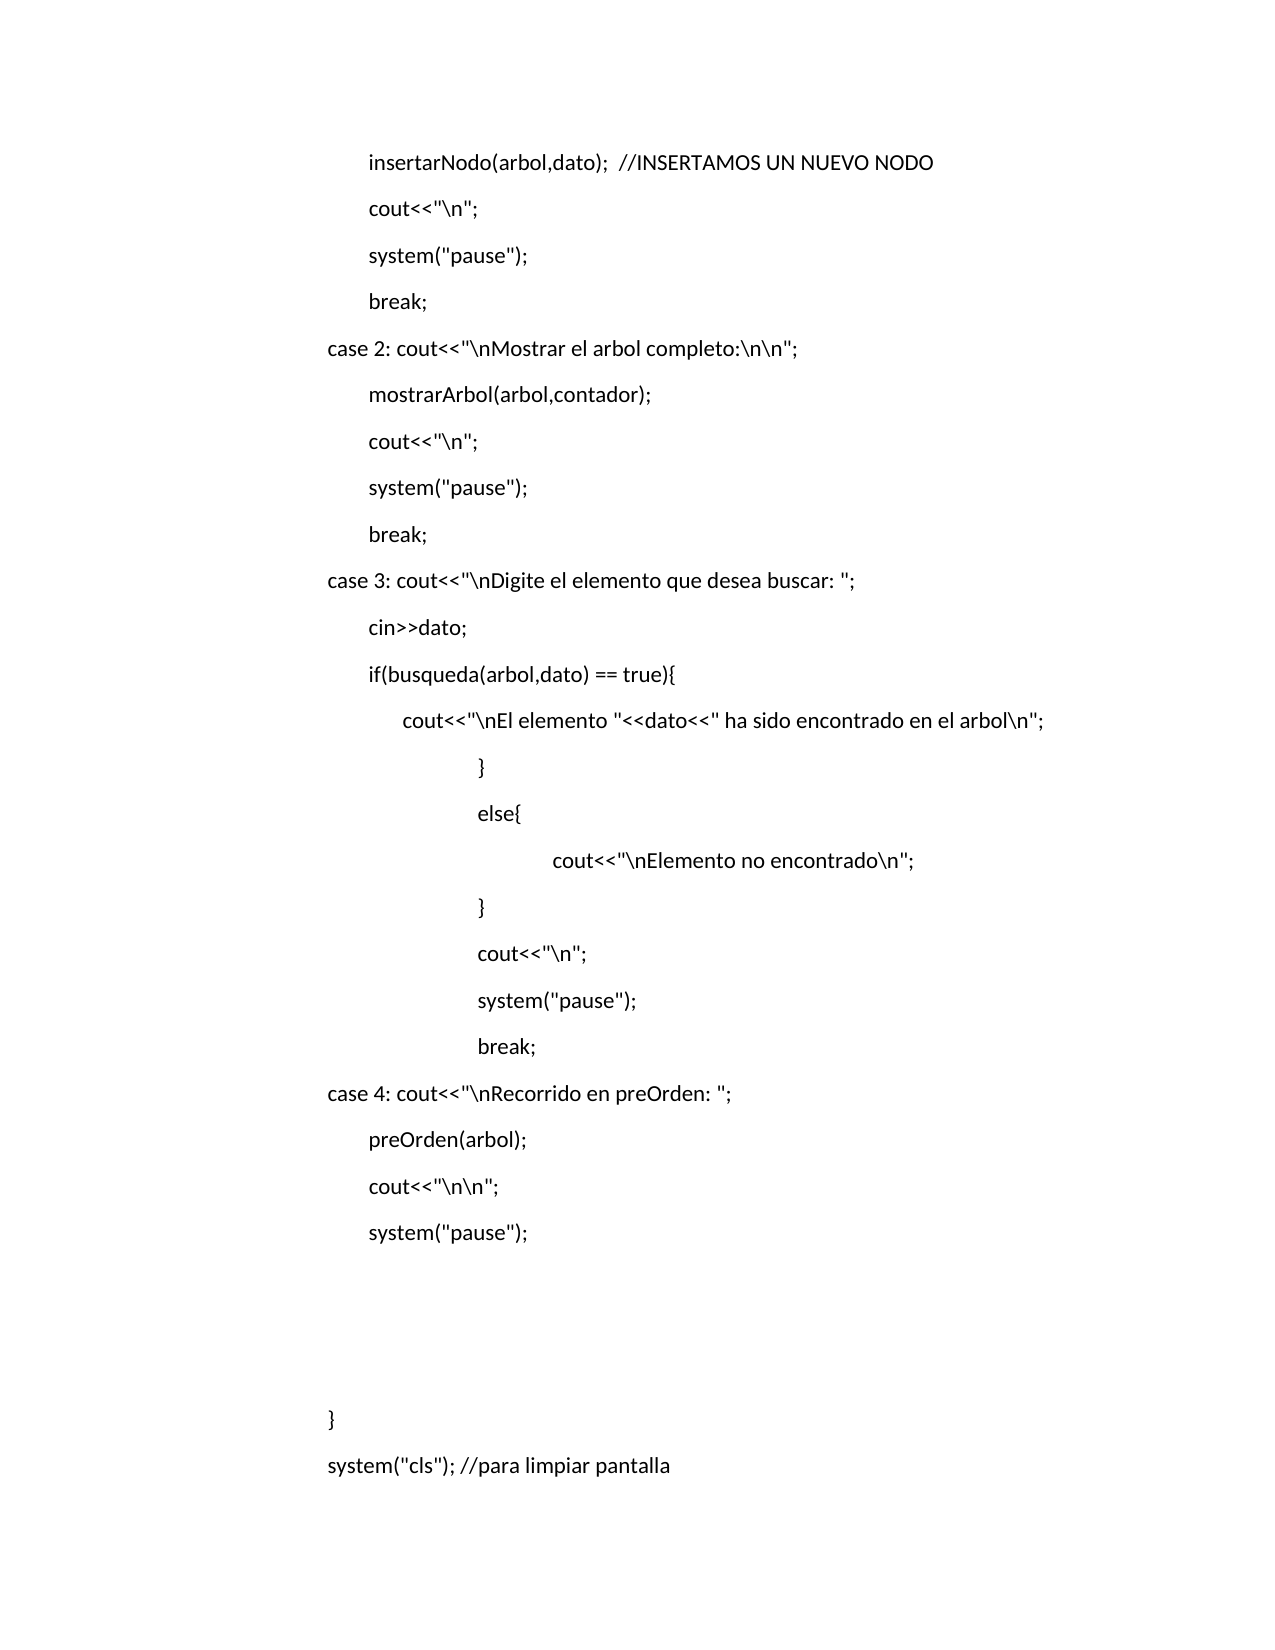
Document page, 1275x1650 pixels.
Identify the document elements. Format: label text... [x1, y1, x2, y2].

text insertarNodo(arbol,dato); //INSERTAMOS UN NUEVO NODO [177, 148, 1098, 176]
text cout<<"\n"; [177, 939, 1098, 967]
text cout<<"\nEl elemento "<<dato<<" ha sido encontrado en el arbol\n"; [177, 706, 1098, 734]
text cout<<"\n\n"; [177, 1172, 1098, 1200]
text case 4: cout<<"\nRecorrido en preOrden: "; [177, 1079, 1098, 1107]
text break; [177, 287, 1098, 315]
text system("pause"); [177, 1218, 1098, 1247]
text system("pause"); [177, 986, 1098, 1014]
text } [177, 893, 1098, 921]
text system("cls"); //para limpiar pantalla [177, 1451, 1098, 1479]
text cout<<"\n"; [177, 427, 1098, 455]
text case 2: cout<<"\nMostrar el arbol completo:\n\n"; [177, 334, 1098, 362]
text break; [177, 1032, 1098, 1060]
text break; [177, 520, 1098, 548]
text system("pause"); [177, 473, 1098, 502]
text cout<<"\n"; [177, 194, 1098, 222]
text mostrarArbol(arbol,contador); [177, 380, 1098, 408]
text } [177, 753, 1098, 781]
text cin>>dato; [177, 613, 1098, 641]
text preOrden(arbol); [177, 1125, 1098, 1153]
text if(busqueda(arbol,dato) == true){ [177, 660, 1098, 688]
text cout<<"\nElemento no encontrado\n"; [177, 846, 1098, 874]
text else{ [177, 799, 1098, 827]
text system("pause"); [177, 241, 1098, 269]
text } [177, 1405, 1098, 1433]
text case 3: cout<<"\nDigite el elemento que desea buscar: "; [177, 567, 1098, 595]
